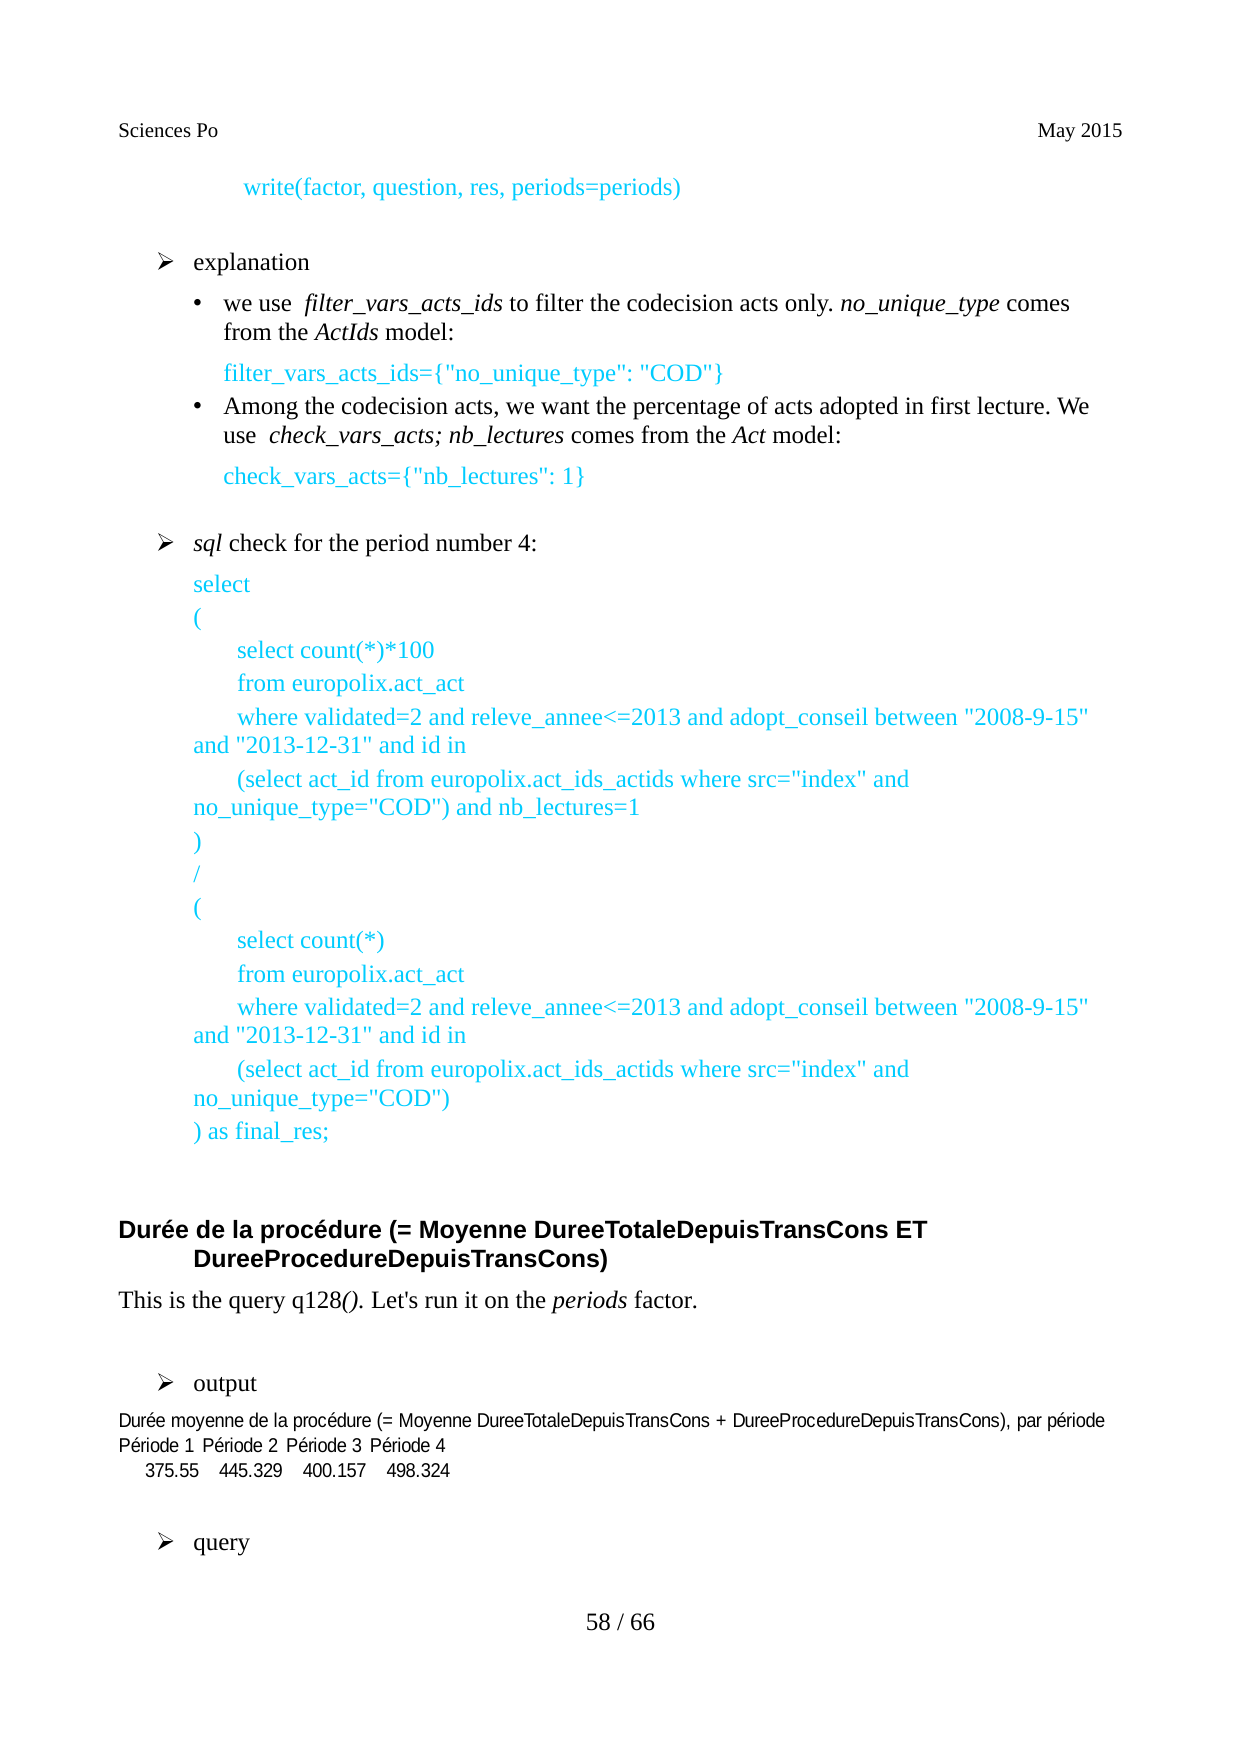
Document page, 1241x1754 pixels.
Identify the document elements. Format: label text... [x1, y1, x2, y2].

list output [156, 1368, 1122, 1397]
subtitle Durée de la procédure (= Moyenne DureeTotaleDepuisTransCons ET DureeProcedureDepuisTransCons) [118, 1215, 1122, 1273]
text where validated=2 and releve_annee<=2013 and adopt_conseil between "2008-9-15" and "2013-12-31" and id in [193, 702, 1122, 759]
text / [193, 859, 1122, 888]
text (select act_id from europolix.act_ids_actids where src="index" and no_unique_type="COD") and nb_lectures=1 [193, 764, 1122, 821]
text select [193, 569, 1122, 598]
text where validated=2 and releve_annee<=2013 and adopt_conseil between "2008-9-15" and "2013-12-31" and id in [193, 992, 1122, 1049]
list filter_vars_acts_ids={"no_unique_type": "COD"} [193, 358, 1122, 387]
text ( [193, 602, 1122, 631]
picture [607, 1001, 615, 1006]
text write(factor, question, res, periods=periods) [193, 172, 1122, 201]
list Among the codecision acts, we want the percentage of acts adopted in first lecture. We use check_vars_acts; nb_lectures comes from the Act model: [193, 391, 1122, 449]
list sql check for the period number 4: [156, 528, 1122, 556]
text ( [193, 892, 1122, 921]
text select count(*) [193, 925, 1122, 954]
text This is the query q128(). Let's run it on the periods factor. [118, 1285, 1122, 1314]
text select count(*)*100 [193, 635, 1122, 664]
text ) as final_res; [193, 1116, 1122, 1144]
text ) [193, 826, 1122, 854]
text from europolix.act_act [193, 959, 1122, 987]
list query [156, 1527, 1122, 1556]
list explanation [156, 247, 1122, 275]
picture [607, 711, 615, 716]
text (select act_id from europolix.act_ids_actids where src="index" and no_unique_type="COD") [193, 1054, 1122, 1111]
list we use filter_vars_acts_ids to filter the codecision acts only. no_unique_type comes from the ActIds model: [193, 288, 1122, 345]
list check_vars_acts={"nb_lectures": 1} [193, 461, 1122, 490]
text from europolix.act_act [193, 668, 1122, 697]
